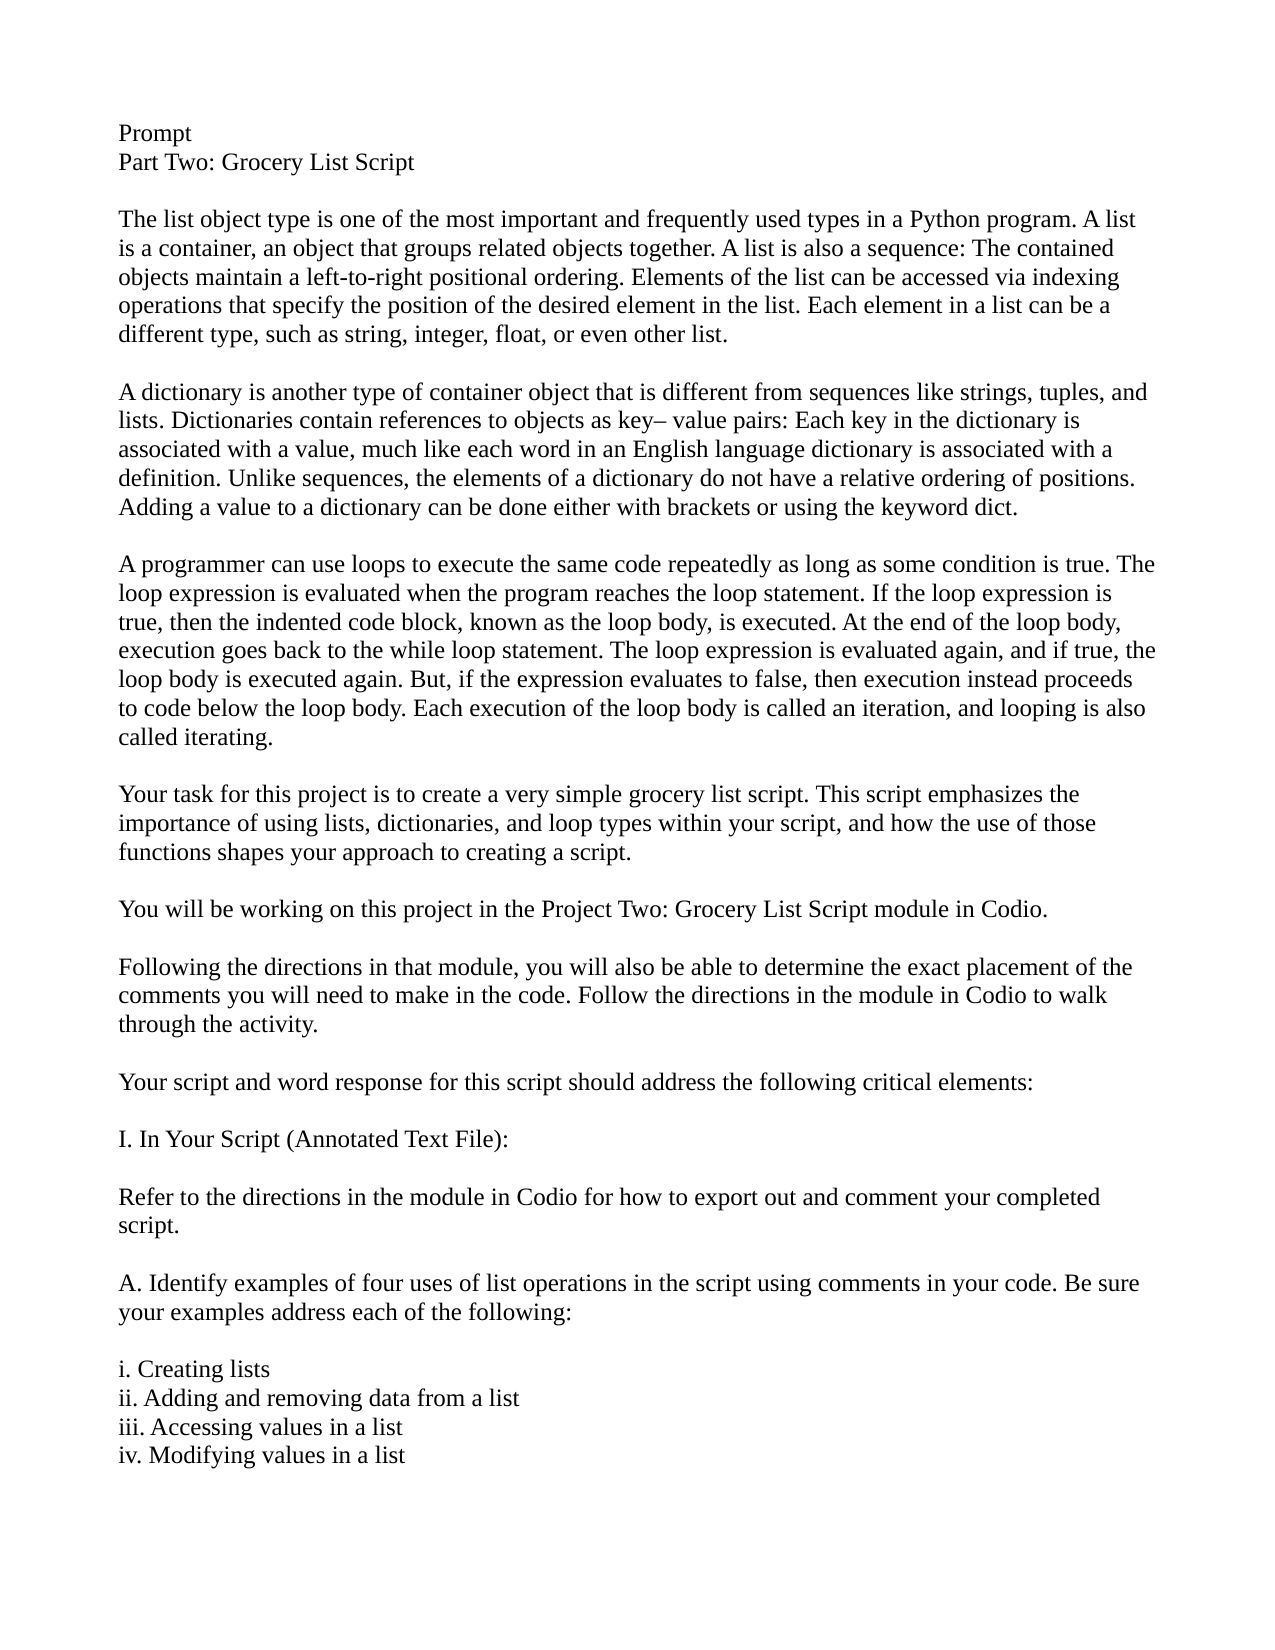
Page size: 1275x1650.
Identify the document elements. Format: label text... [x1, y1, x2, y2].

text Your script and word response for this script should address the following critical elements: [118, 1067, 1157, 1096]
text iii. Accessing values in a list [118, 1412, 1157, 1441]
text i. Creating lists [118, 1354, 1157, 1383]
text You will be working on this project in the Project Two: Grocery List Script module in Codio. [118, 894, 1157, 923]
text The list object type is one of the most important and frequently used types in a Python program. A list is a container, an object that groups related objects together. A list is also a sequence: The contained objects maintain a left-to-right positional ordering. Elements of the list can be accessed via indexing operations that specify the position of the desired element in the list. Each element in a list can be a different type, such as string, integer, float, or even other list. [118, 204, 1157, 348]
text A. Identify examples of four uses of list operations in the script using comments in your code. Be sure your examples address each of the following: [118, 1268, 1157, 1326]
text iv. Modifying values in a list [118, 1441, 1157, 1469]
text Prompt [118, 118, 1157, 147]
text Refer to the directions in the module in Codio for how to export out and comment your completed script. [118, 1182, 1157, 1239]
text Following the directions in that module, you will also be able to determine the exact placement of the comments you will need to make in the code. Follow the directions in the module in Codio to walk through the activity. [118, 952, 1157, 1038]
text A programmer can use loops to execute the same code repeatedly as long as some condition is true. The loop expression is evaluated when the program reaches the loop statement. If the loop expression is true, then the indented code block, known as the loop body, is executed. At the end of the loop body, execution goes back to the while loop statement. The loop expression is evaluated again, and if true, the loop body is executed again. But, if the expression evaluates to false, then execution instead proceeds to code below the loop body. Each execution of the loop body is called an iteration, and looping is also called iterating. [118, 549, 1157, 751]
text I. In Your Script (Annotated Text File): [118, 1124, 1157, 1153]
text Your task for this project is to create a very simple grocery list script. This script emphasizes the importance of using lists, dictionaries, and loop types within your script, and how the use of those functions shapes your approach to creating a script. [118, 779, 1157, 866]
text Part Two: Grocery List Script [118, 147, 1157, 176]
text ii. Adding and removing data from a list [118, 1383, 1157, 1412]
text A dictionary is another type of container object that is different from sequences like strings, tuples, and lists. Dictionaries contain references to objects as key– value pairs: Each key in the dictionary is associated with a value, much like each word in an English language dictionary is associated with a definition. Unlike sequences, the elements of a dictionary do not have a relative ordering of positions. Adding a value to a dictionary can be done either with brackets or using the keyword dict. [118, 377, 1157, 521]
